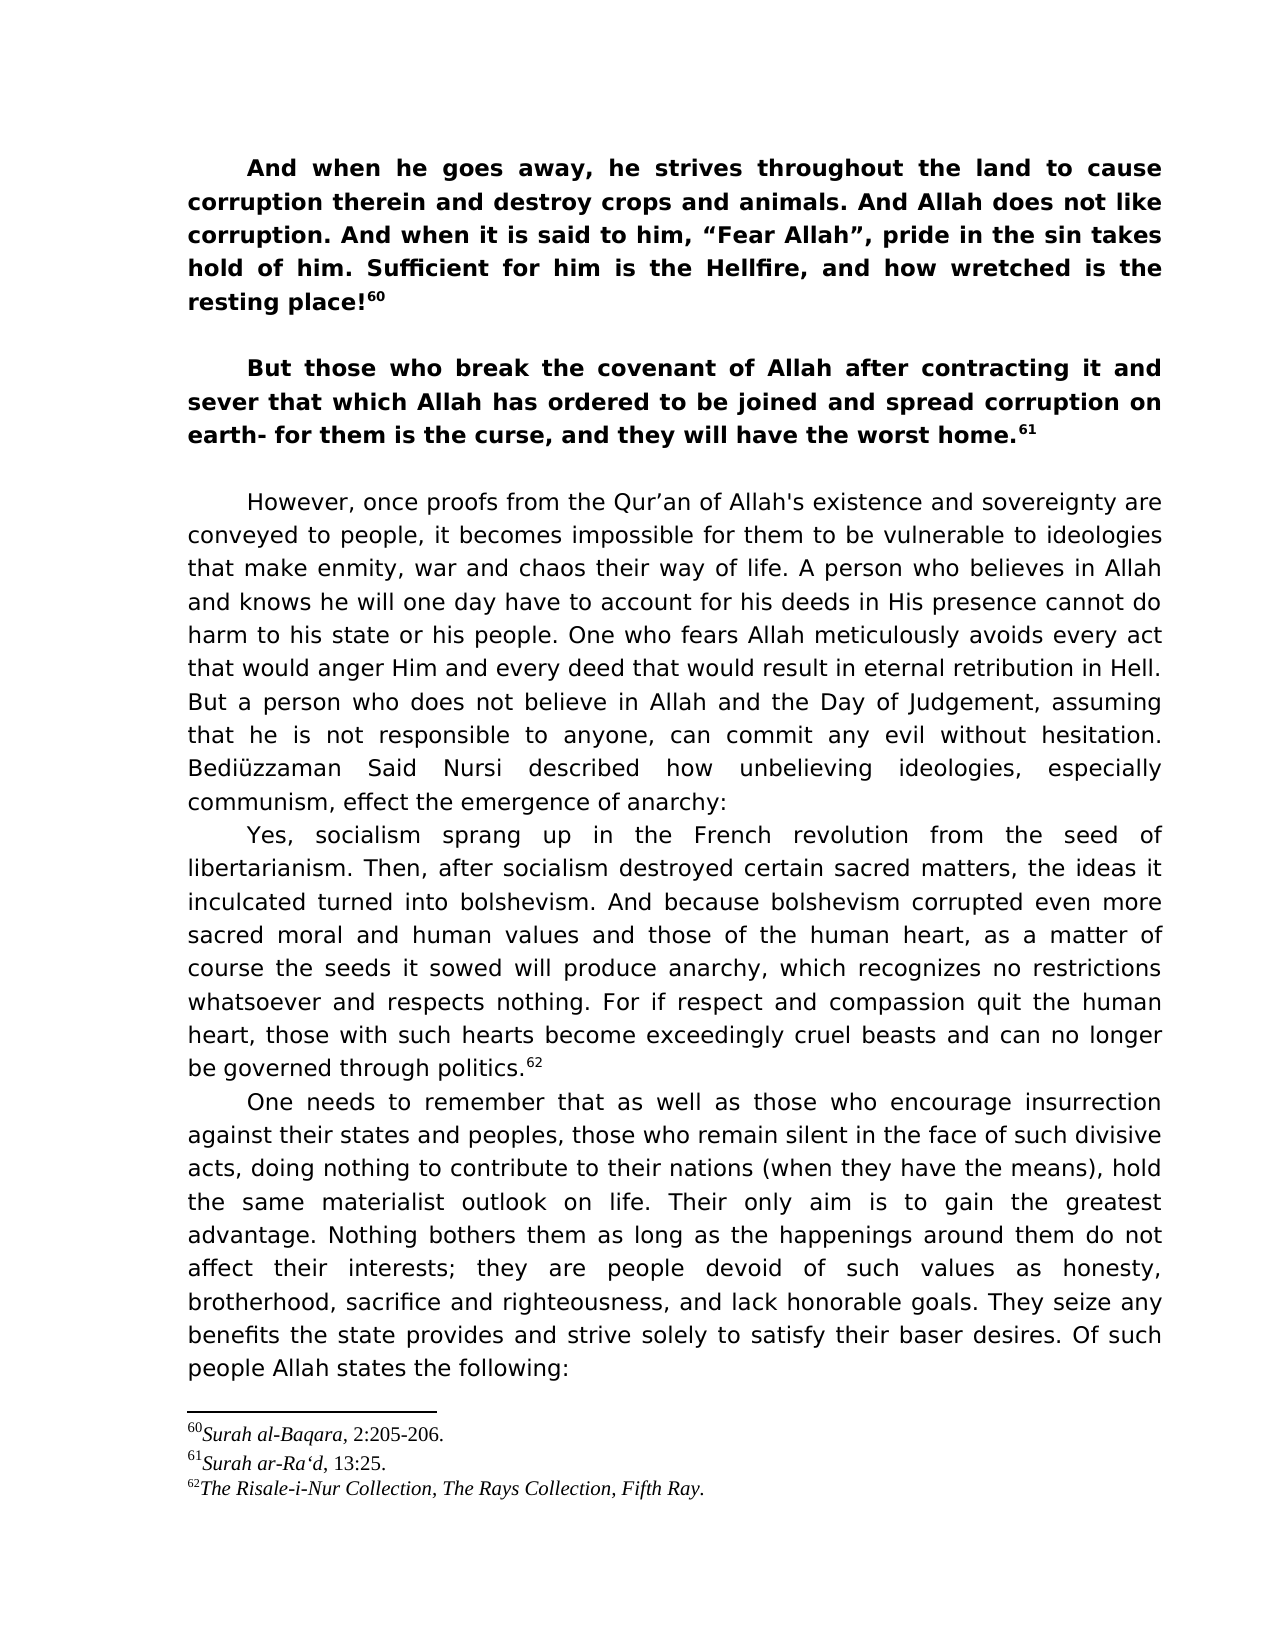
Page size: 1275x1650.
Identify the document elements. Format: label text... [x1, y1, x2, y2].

text Surah ar-Ra‘d, 13:25. [187, 1447, 1181, 1476]
text However, once proofs from the Qur’an of Allah's existence and sovereignty are conveyed to people, it becomes impossible for them to be vulnerable to ideologies that make enmity, war and chaos their way of life. A person who believes in Allah and knows he will one day have to account for his deeds in His presence cannot do harm to his state or his people. One who fears Allah meticulously avoids every act that would anger Him and every deed that would result in eternal retribution in Hell. But a person who does not believe in Allah and the Day of Judgement, assuming that he is not responsible to anyone, can commit any evil without hesitation. Bediüzzaman Said Nursi described how unbelieving ideologies, especially communism, effect the emergence of anarchy: [187, 483, 1163, 817]
text One needs to remember that as well as those who encourage insurrection against their states and peoples, those who remain silent in the face of such divisive acts, doing nothing to contribute to their nations (when they have the means), hold the same materialist outlook on life. Their only aim is to gain the greatest advantage. Nothing bothers them as long as the happenings around them do not affect their interests; they are people devoid of such values as honesty, brotherhood, sacrifice and righteousness, and lack honorable goals. They seize any benefits the state provides and strive solely to satisfy their baser desires. Of such people Allah states the following: [187, 1083, 1163, 1383]
text And when he goes away, he strives throughout the land to cause corruption therein and destroy crops and animals. And Allah does not like corruption. And when it is said to him, “Fear Allah”, pride in the sin takes hold of him. Sufficient for him is the Hellfire, and how wretched is the resting place! [187, 150, 1163, 317]
text The Risale-i-Nur Collection, The Rays Collection, Fifth Ray. [187, 1476, 1181, 1500]
text Surah al-Baqara, 2:205-206. [187, 1418, 1181, 1447]
text Yes, socialism sprang up in the French revolution from the seed of libertarianism. Then, after socialism destroyed certain sacred matters, the ideas it inculcated turned into bolshevism. And because bolshevism corrupted even more sacred moral and human values and those of the human heart, as a matter of course the seeds it sowed will produce anarchy, which recognizes no restrictions whatsoever and respects nothing. For if respect and compassion quit the human heart, those with such hearts become exceedingly cruel beasts and can no longer be governed through politics. [187, 817, 1163, 1083]
text But those who break the covenant of Allah after contracting it and sever that which Allah has ordered to be joined and spread corruption on earth- for them is the curse, and they will have the worst home. [187, 350, 1163, 450]
